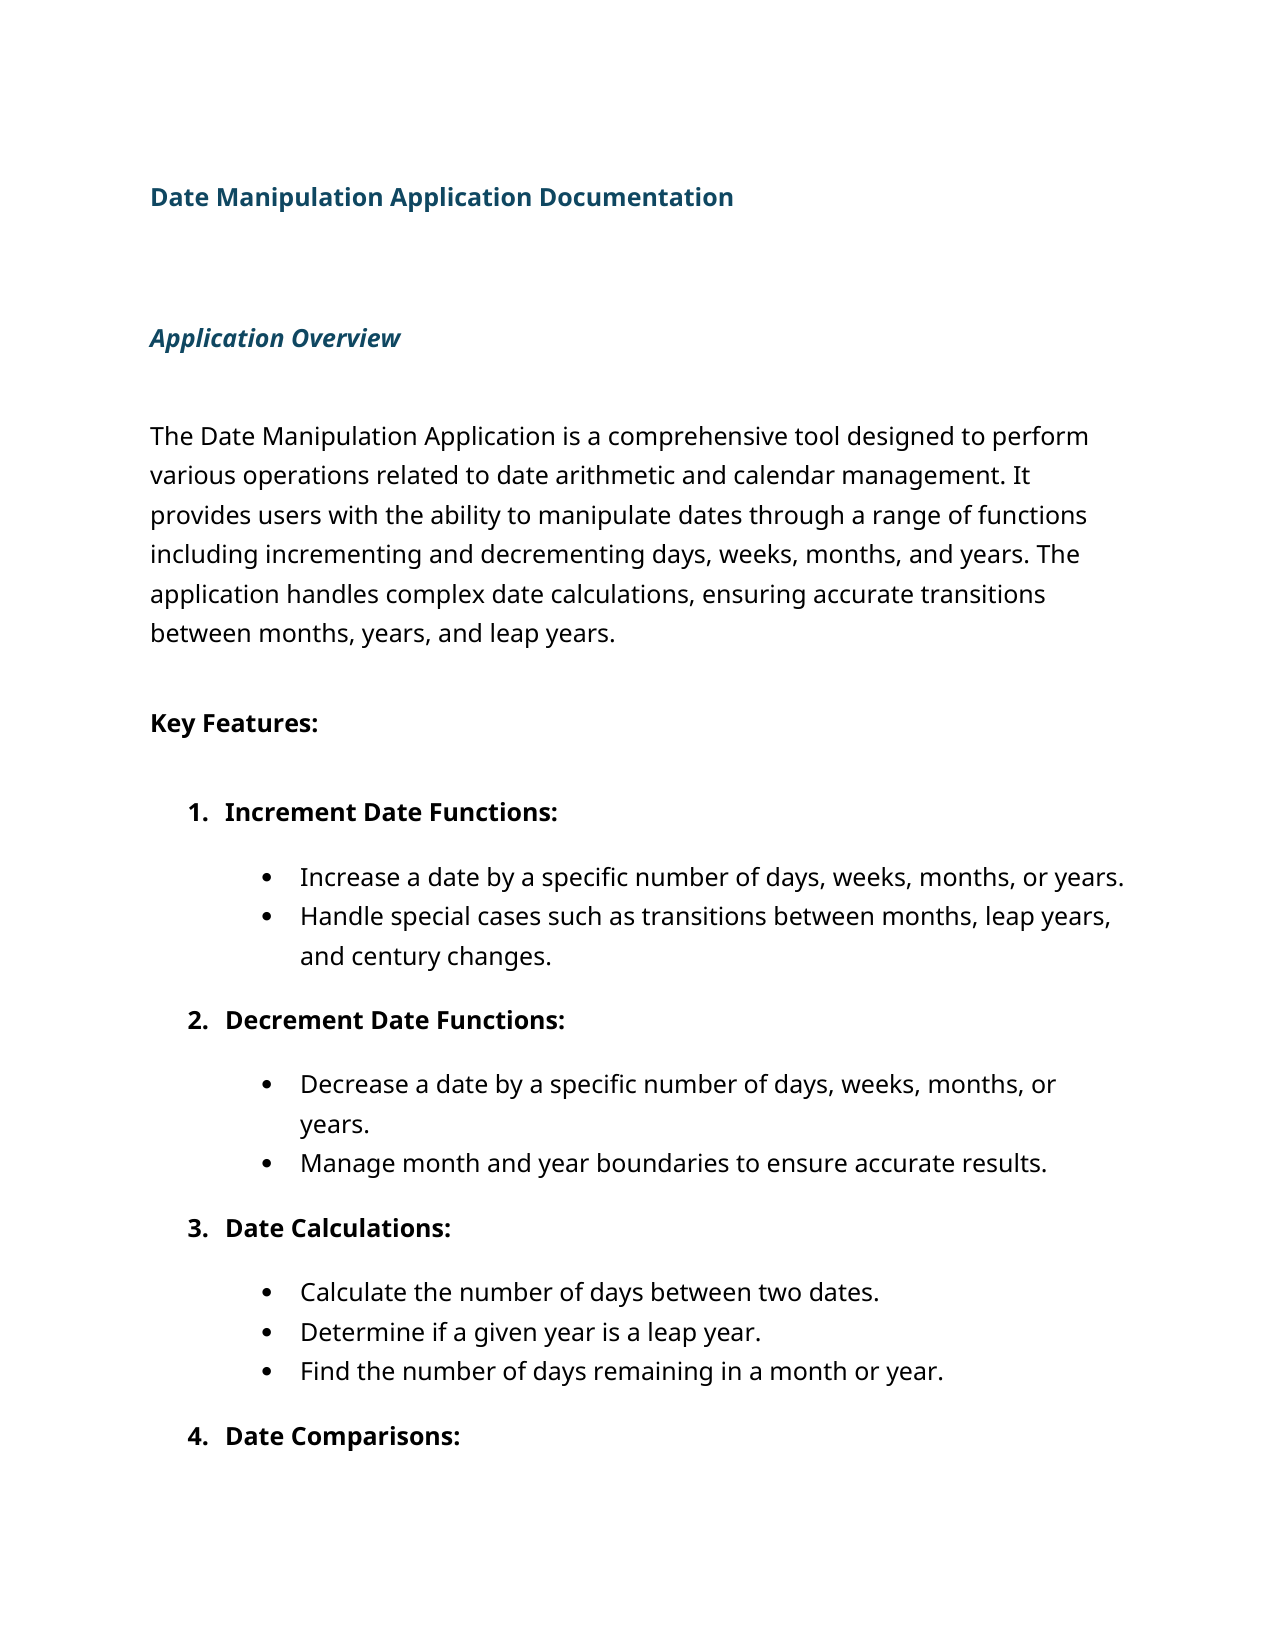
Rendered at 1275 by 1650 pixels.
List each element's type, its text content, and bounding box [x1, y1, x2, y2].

text Key Features: [150, 705, 1125, 739]
list Increase a date by a specific number of days, weeks, months, or years. [262, 859, 1125, 893]
list Increment Date Functions: [187, 795, 1125, 829]
list Find the number of days remaining in a month or year. [262, 1354, 1125, 1388]
list Calculate the number of days between two dates. [262, 1275, 1125, 1309]
subtitle Date Manipulation Application Documentation [150, 179, 1125, 213]
list Decrease a date by a specific number of days, weeks, months, or years. [262, 1067, 1125, 1141]
list Decrement Date Functions: [187, 1003, 1125, 1037]
list Manage month and year boundaries to ensure accurate results. [262, 1146, 1125, 1180]
list Date Calculations: [187, 1211, 1125, 1245]
list Determine if a given year is a leap year. [262, 1314, 1125, 1349]
list Date Comparisons: [187, 1418, 1125, 1453]
subtitle Application Overview [150, 321, 1125, 355]
list Handle special cases such as transitions between months, leap years, and century changes. [262, 899, 1125, 972]
text The Date Manipulation Application is a comprehensive tool designed to perform various operations related to date arithmetic and calendar management. It provides users with the ability to manipulate dates through a range of functions including incrementing and decrementing days, weeks, months, and years. The application handles complex date calculations, ensuring accurate transitions between months, years, and leap years. [150, 418, 1125, 650]
